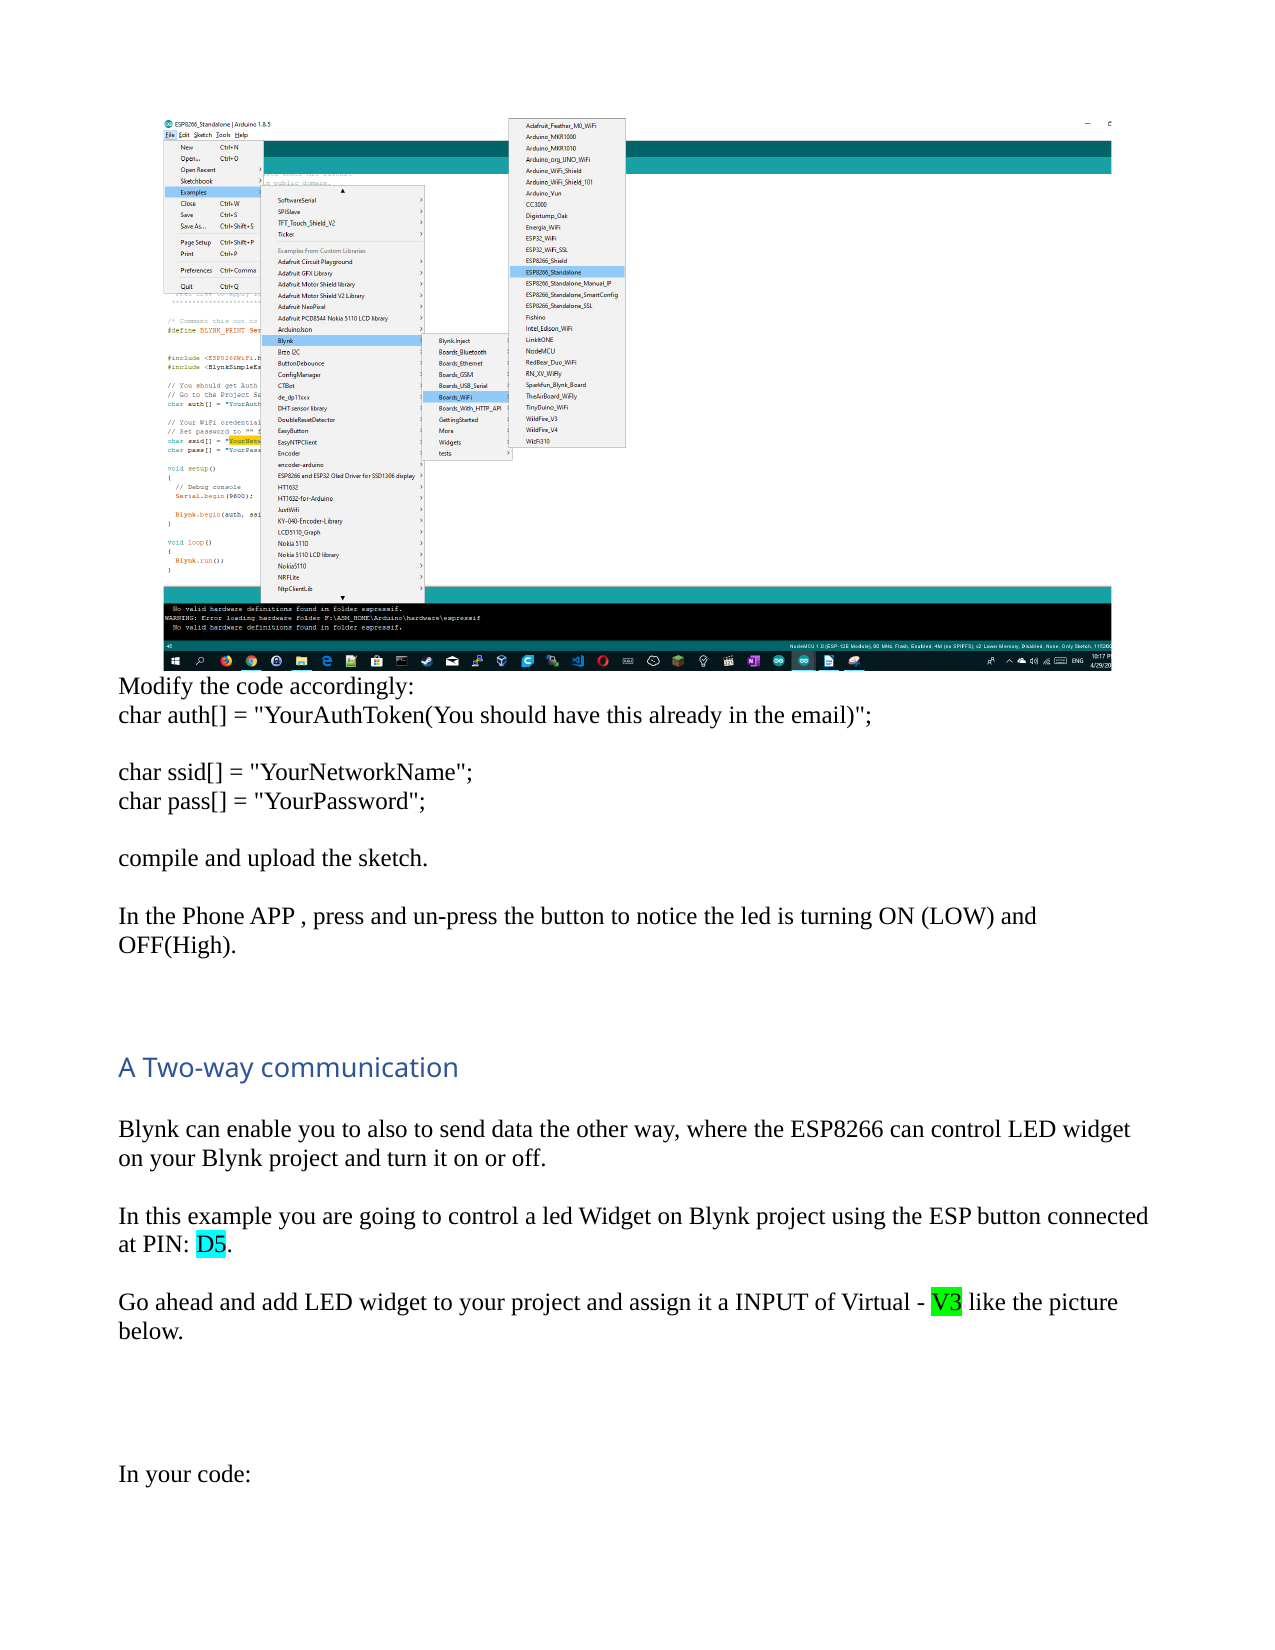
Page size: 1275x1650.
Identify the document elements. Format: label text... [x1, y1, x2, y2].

text char pass[] = "YourPassword"; [118, 786, 1157, 815]
subtitle A Two-way communication [118, 1049, 1157, 1086]
text In this example you are going to control a led Widget on Blynk project using the ESP button connected at PIN: D5. [118, 1201, 1157, 1258]
text Go ahead and add LED widget to your project and assign it a INPUT of Virtual - V3 like the picture below. [118, 1287, 1157, 1344]
text Blynk can enable you to also to send data the other way, where the ESP8266 can control LED widget on your Blynk project and turn it on or off. [118, 1114, 1157, 1172]
text In the Phone APP , press and un-press the button to notice the led is turning ON (LOW) and OFF(High). [118, 901, 1157, 958]
text char auth[] = "YourAuthToken(You should have this already in the email)"; [118, 700, 1157, 728]
text char ssid[] = "YourNetworkName"; [118, 757, 1157, 786]
text In your code: [118, 1459, 1157, 1488]
text compile and upload the sketch. [118, 843, 1157, 872]
text Modify the code accordingly: [118, 176, 1157, 700]
